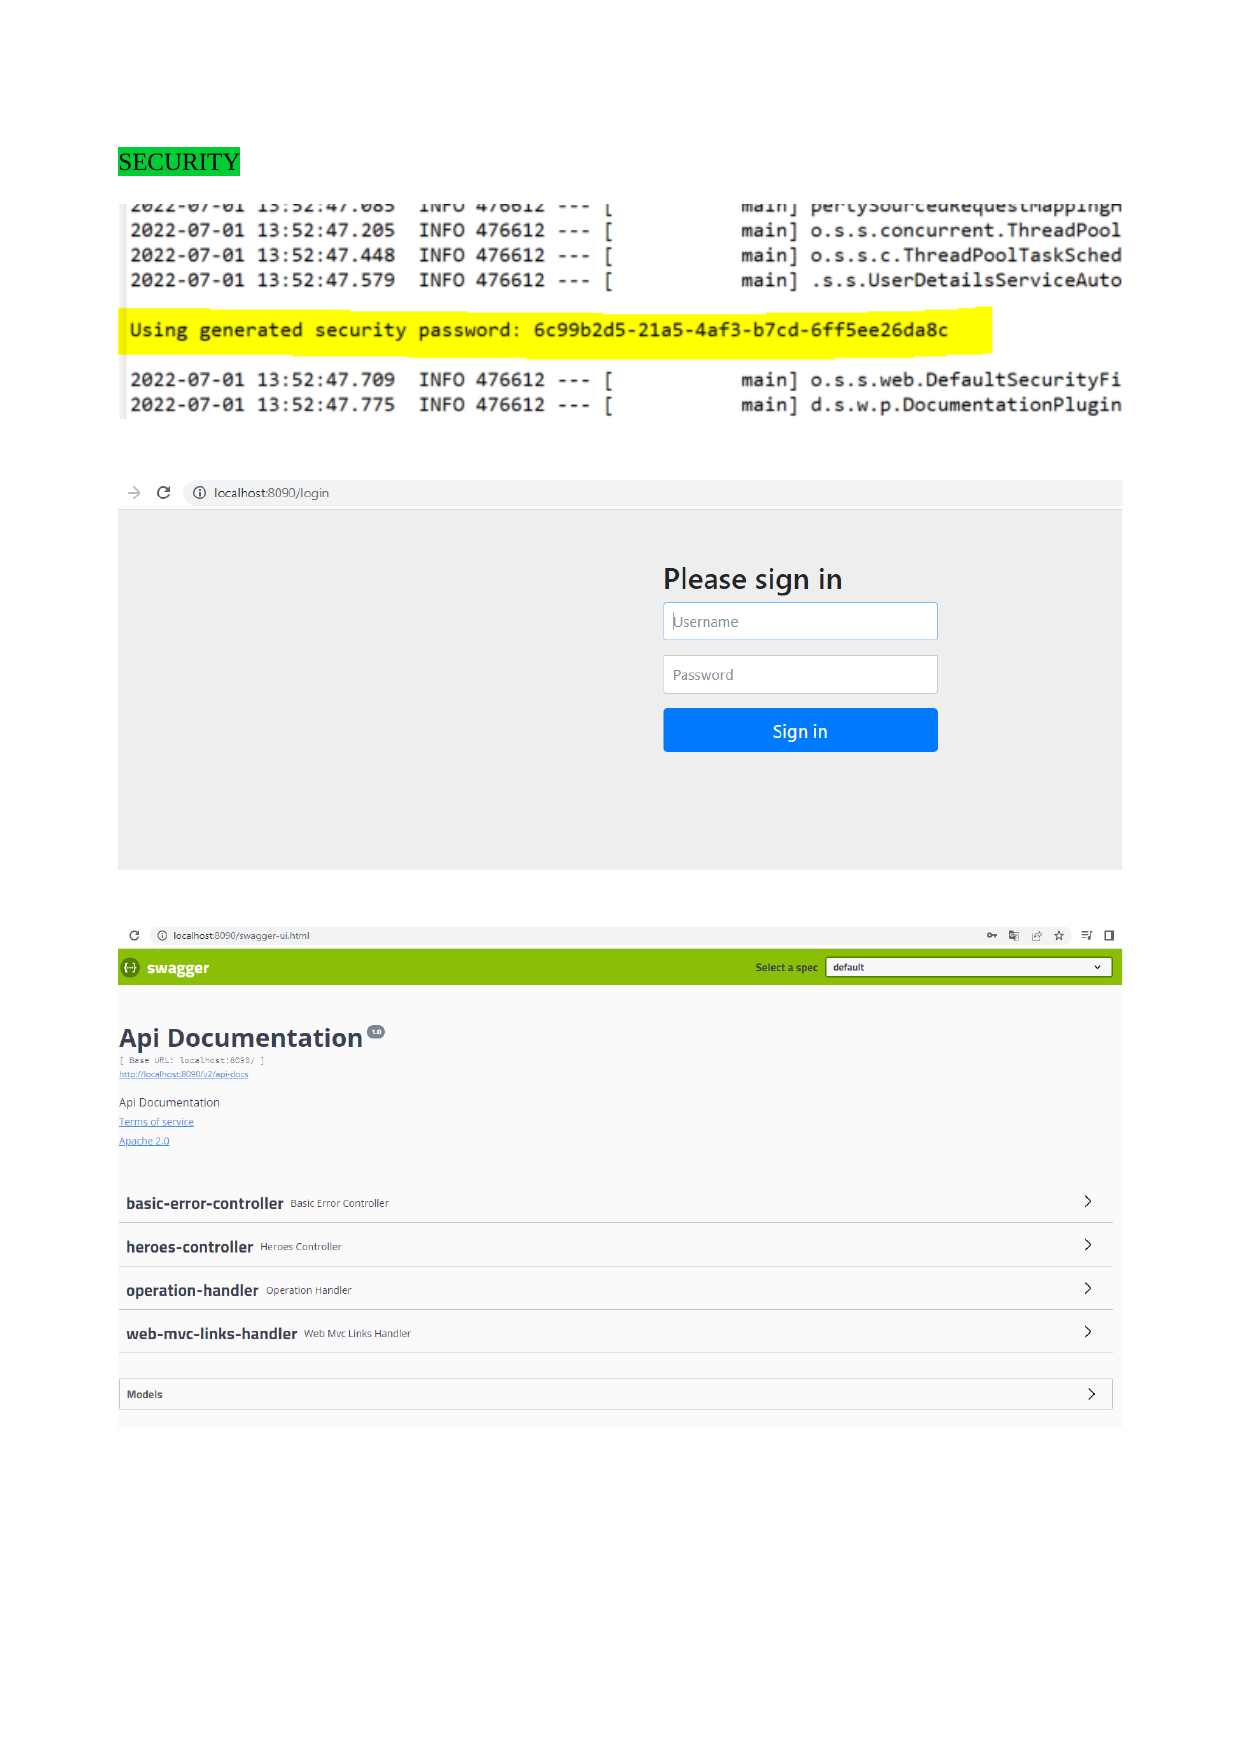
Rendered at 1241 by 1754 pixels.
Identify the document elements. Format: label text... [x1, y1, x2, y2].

text SECURITY [118, 147, 1122, 176]
picture [118, 927, 1123, 1428]
picture [118, 476, 1123, 870]
picture [118, 204, 1123, 419]
